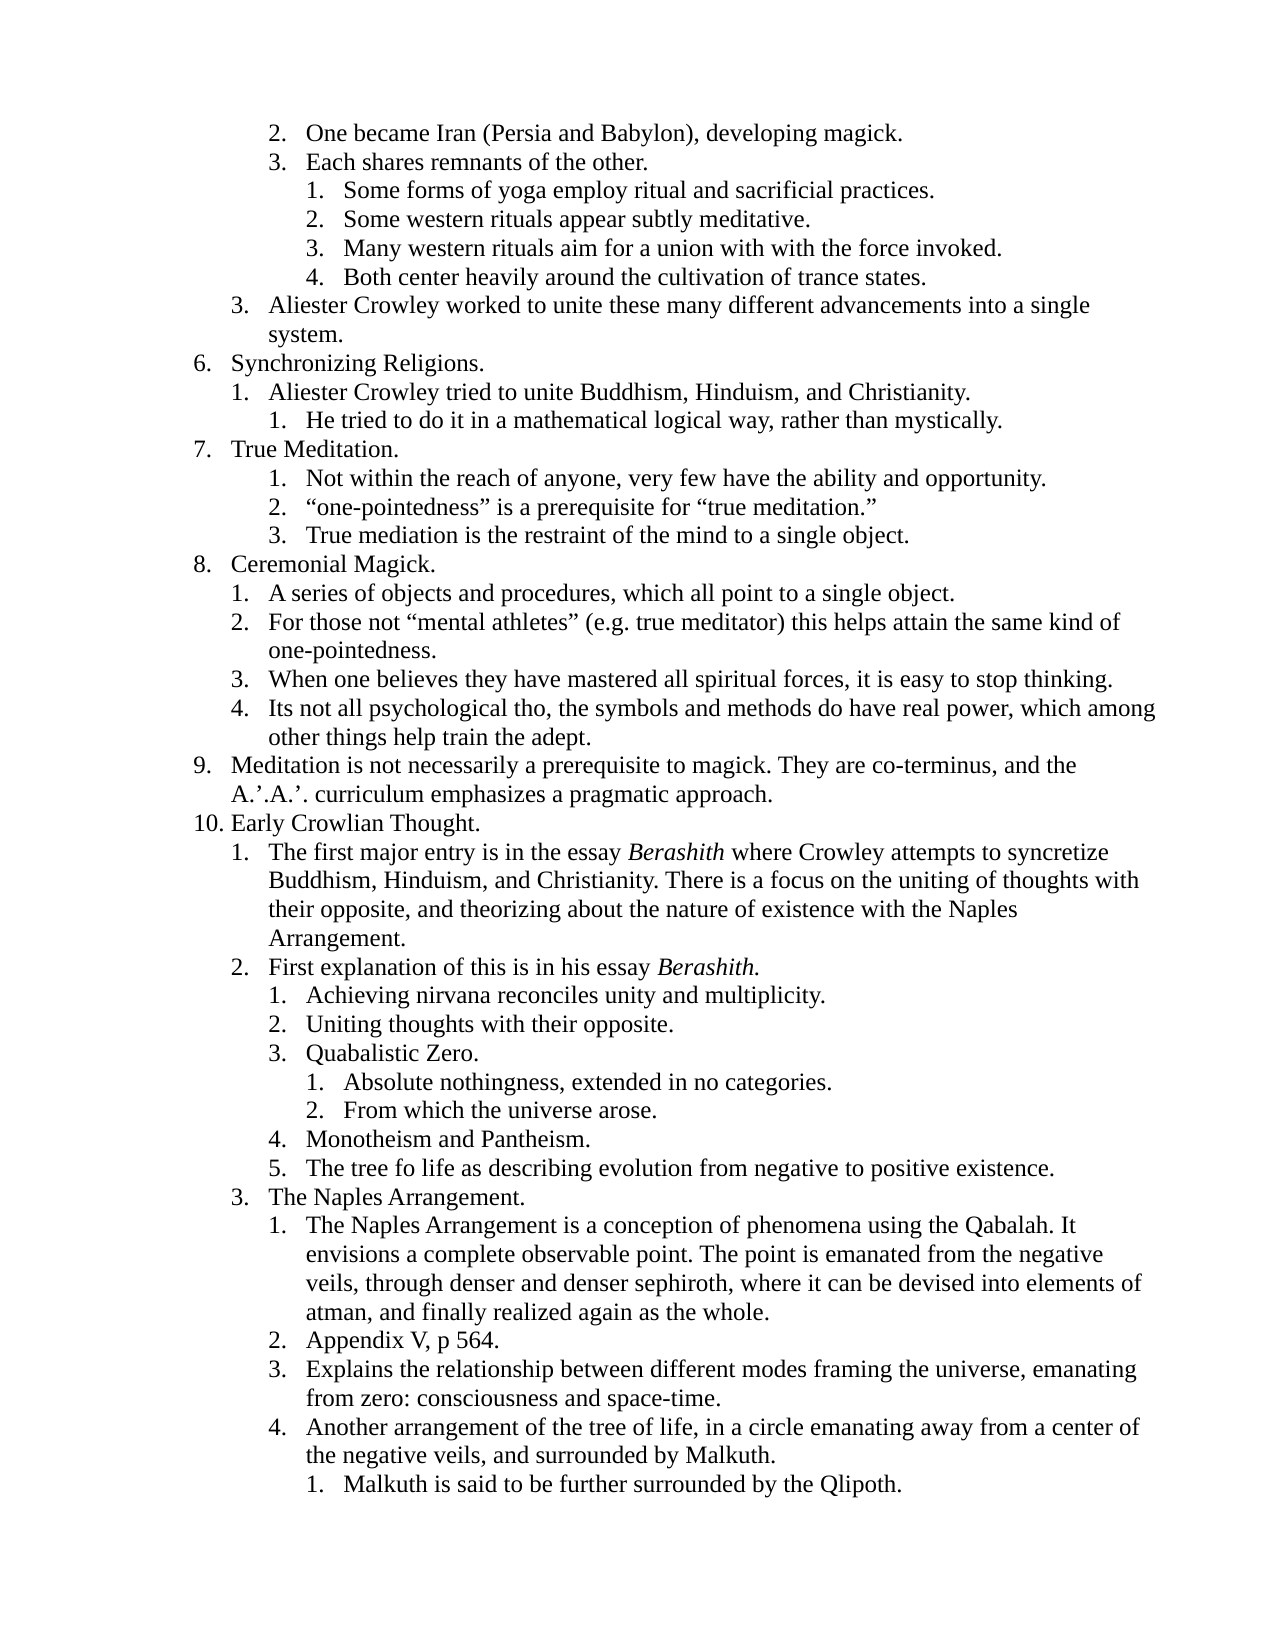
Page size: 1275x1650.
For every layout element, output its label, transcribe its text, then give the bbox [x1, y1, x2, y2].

list The Naples Arrangement. [231, 1182, 1157, 1211]
list Uniting thoughts with their opposite. [268, 1009, 1157, 1038]
list Ceremonial Magick. [193, 549, 1157, 578]
list Another arrangement of the tree of life, in a circle emanating away from a center of the negative veils, and surrounded by Malkuth. [268, 1412, 1157, 1469]
list True Meditation. [193, 434, 1157, 463]
list Early Crowlian Thought. [193, 808, 1157, 837]
list Meditation is not necessarily a prerequisite to magick. They are co-terminus, and the A.’.A.’. curriculum emphasizes a pragmatic approach. [193, 751, 1157, 808]
list Monotheism and Pantheism. [268, 1124, 1157, 1153]
list Explains the relationship between different modes framing the universe, emanating from zero: consciousness and space-time. [268, 1354, 1157, 1412]
list Synchronizing Religions. [193, 348, 1157, 377]
list Malkuth is said to be further surrounded by the Qlipoth. [306, 1469, 1157, 1498]
list First explanation of this is in his essay Berashith. [231, 952, 1157, 981]
list Some forms of yoga employ ritual and sacrificial practices. [306, 176, 1157, 204]
list Many western rituals aim for a union with with the force invoked. [306, 233, 1157, 262]
list Both center heavily around the cultivation of trance states. [306, 262, 1157, 291]
list The first major entry is in the essay Berashith where Crowley attempts to syncretize Buddhism, Hinduism, and Christianity. There is a focus on the uniting of thoughts with their opposite, and theorizing about the nature of existence with the Naples Arrangement. [231, 837, 1157, 952]
list Absolute nothingness, extended in no categories. [306, 1067, 1157, 1096]
list He tried to do it in a mathematical logical way, rather than mystically. [268, 406, 1157, 434]
list Its not all psychological tho, the symbols and methods do have real power, which among other things help train the adept. [231, 693, 1157, 751]
list One became Iran (Persia and Babylon), developing magick. [268, 118, 1157, 147]
list Not within the reach of anyone, very few have the ability and opportunity. [268, 463, 1157, 492]
list True mediation is the restraint of the mind to a single object. [268, 521, 1157, 549]
list Quabalistic Zero. [268, 1038, 1157, 1067]
list A series of objects and procedures, which all point to a single object. [231, 578, 1157, 607]
list From which the universe arose. [306, 1096, 1157, 1124]
list “one-pointedness” is a prerequisite for “true meditation.” [268, 492, 1157, 521]
list Aliester Crowley tried to unite Buddhism, Hinduism, and Christianity. [231, 377, 1157, 406]
list Appendix V, p 564. [268, 1326, 1157, 1354]
list When one believes they have mastered all spiritual forces, it is easy to stop thinking. [231, 664, 1157, 693]
list Achieving nirvana reconciles unity and multiplicity. [268, 981, 1157, 1009]
list Some western rituals appear subtly meditative. [306, 204, 1157, 233]
list The tree fo life as describing evolution from negative to positive existence. [268, 1153, 1157, 1182]
list The Naples Arrangement is a conception of phenomena using the Qabalah. It envisions a complete observable point. The point is emanated from the negative veils, through denser and denser sephiroth, where it can be devised into elements of atman, and finally realized again as the whole. [268, 1211, 1157, 1326]
list Aliester Crowley worked to unite these many different advancements into a single system. [231, 291, 1157, 348]
list For those not “mental athletes” (e.g. true meditator) this helps attain the same kind of one-pointedness. [231, 607, 1157, 664]
list Each shares remnants of the other. [268, 147, 1157, 176]
